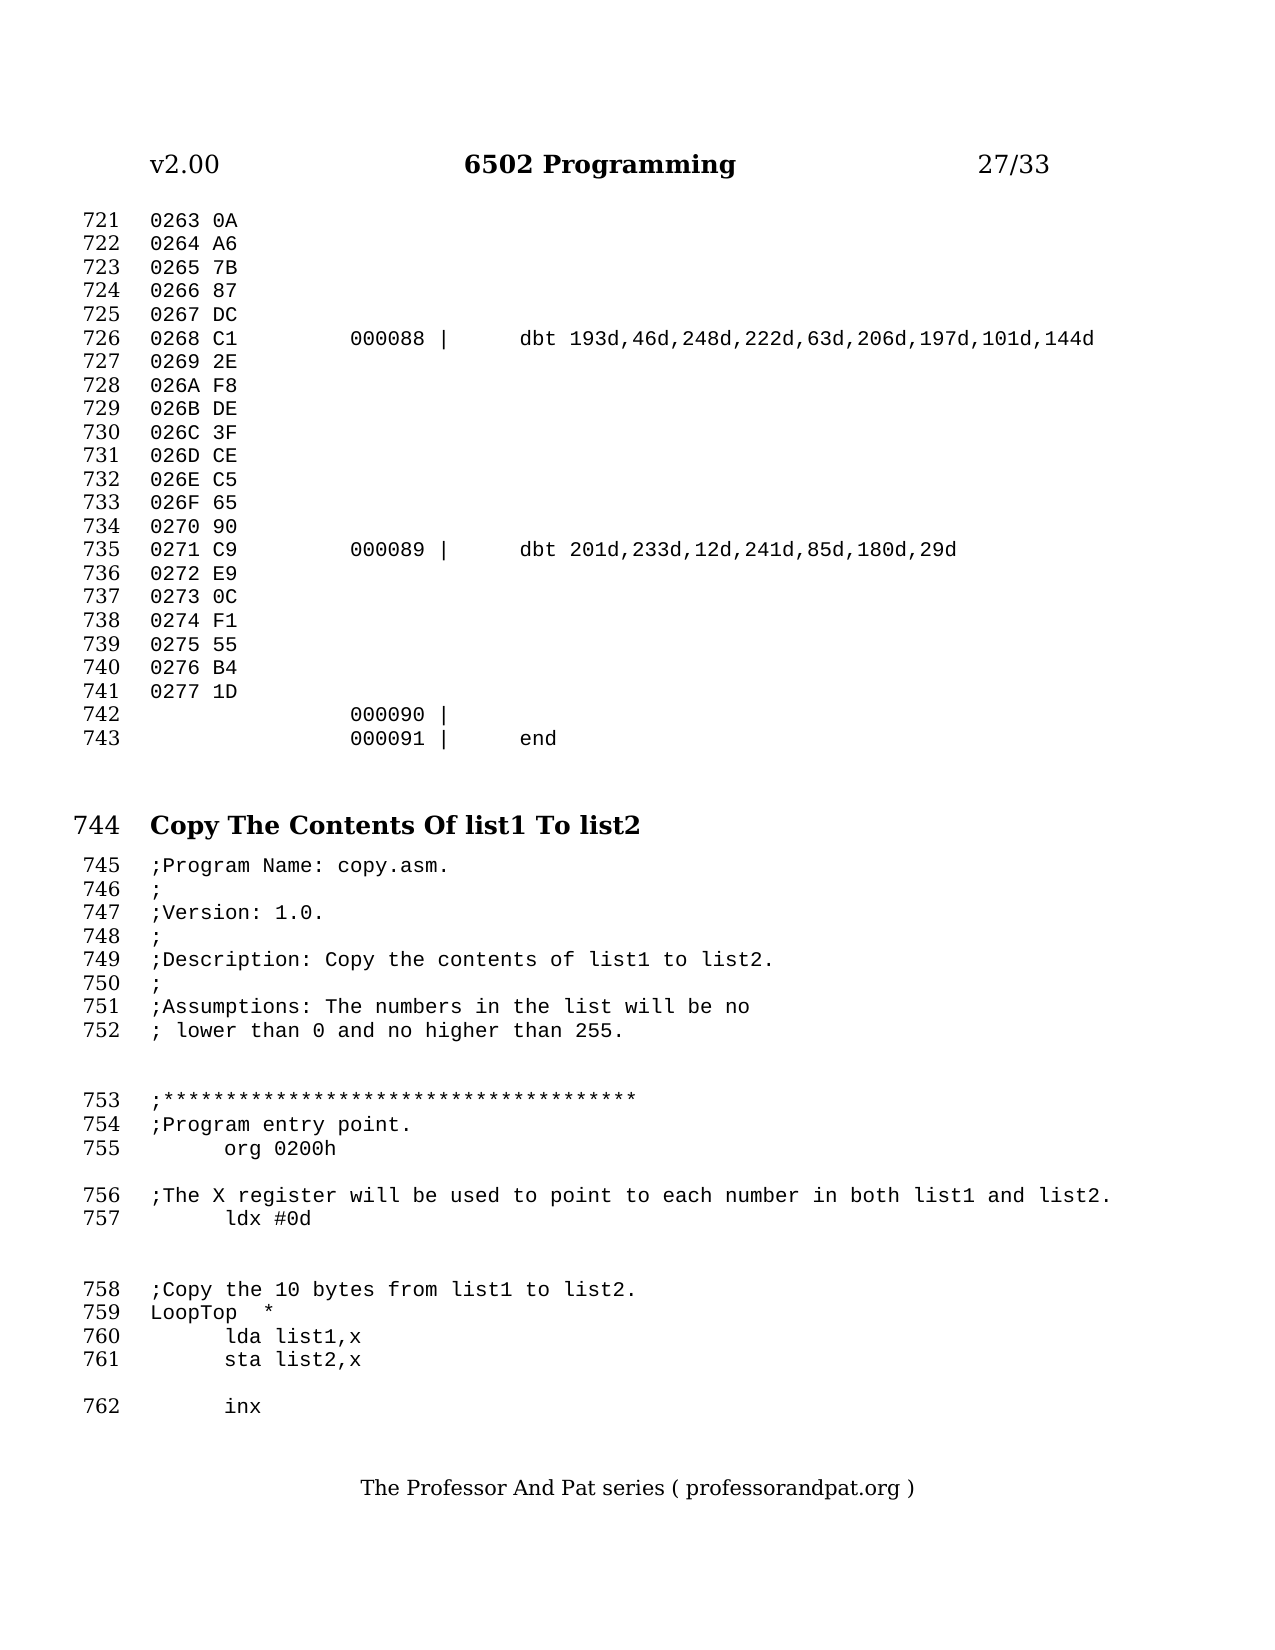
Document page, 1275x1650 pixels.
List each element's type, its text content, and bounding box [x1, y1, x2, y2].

text ldx #0d [150, 1208, 1125, 1232]
text ; lower than 0 and no higher than 255. [150, 1020, 1125, 1043]
text 026D CE [150, 445, 1125, 469]
text ;Program entry point. [150, 1114, 1125, 1138]
text 000090 | [150, 704, 1125, 728]
text 0274 F1 [150, 610, 1125, 634]
text ; [150, 879, 1125, 902]
text 0270 90 [150, 516, 1125, 539]
text 0271 C9 000089 | dbt 201d,233d,12d,241d,85d,180d,29d [150, 539, 1125, 563]
text 026C 3F [150, 422, 1125, 445]
text ;************************************** [150, 1091, 1125, 1114]
text sta list2,x [150, 1349, 1125, 1373]
text 0268 C1 000088 | dbt 193d,46d,248d,222d,63d,206d,197d,101d,144d [150, 328, 1125, 351]
text 0273 0C [150, 587, 1125, 610]
text lda list1,x [150, 1326, 1125, 1349]
text 0276 B4 [150, 657, 1125, 681]
text 026E C5 [150, 469, 1125, 492]
text ;Copy the 10 bytes from list1 to list2. [150, 1279, 1125, 1302]
text ;Version: 1.0. [150, 902, 1125, 926]
text 0267 DC [150, 304, 1125, 328]
text ;Description: Copy the contents of list1 to list2. [150, 949, 1125, 973]
text 026F 65 [150, 492, 1125, 516]
text 0264 A6 [150, 233, 1125, 257]
text 0275 55 [150, 634, 1125, 657]
text ; [150, 926, 1125, 949]
text 026A F8 [150, 375, 1125, 398]
text 0263 0A [150, 210, 1125, 233]
text ;The X register will be used to point to each number in both list1 and list2. [150, 1185, 1125, 1208]
text 000091 | end [150, 728, 1125, 751]
text ; [150, 973, 1125, 996]
text org 0200h [150, 1138, 1125, 1161]
text 0277 1D [150, 681, 1125, 704]
text inx [150, 1397, 1125, 1420]
subtitle Copy The Contents Of list1 To list2 [150, 811, 1125, 840]
text 026B DE [150, 398, 1125, 422]
text 0265 7B [150, 257, 1125, 281]
text 0272 E9 [150, 563, 1125, 587]
text ;Assumptions: The numbers in the list will be no [150, 996, 1125, 1020]
text ;Program Name: copy.asm. [150, 855, 1125, 879]
text 0269 2E [150, 351, 1125, 375]
text LoopTop * [150, 1302, 1125, 1326]
text 0266 87 [150, 281, 1125, 304]
